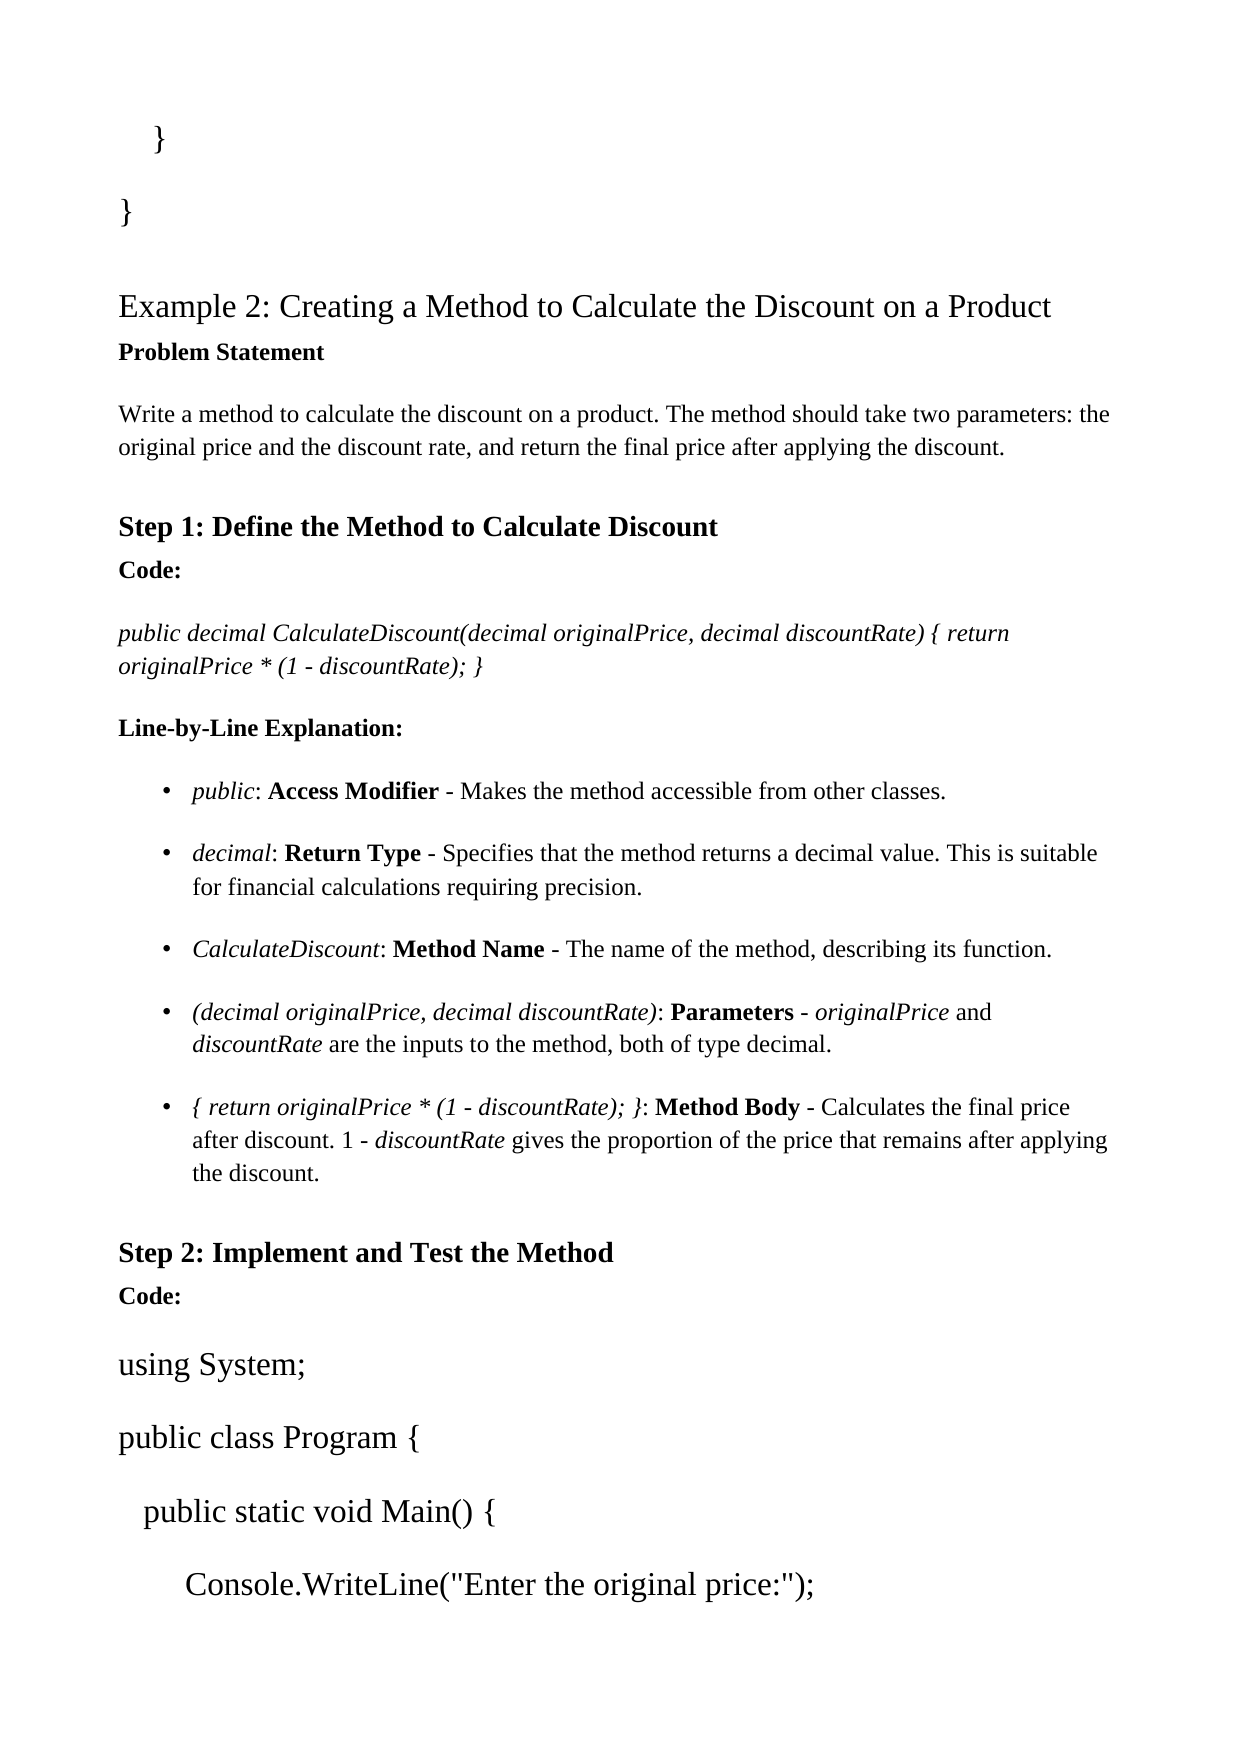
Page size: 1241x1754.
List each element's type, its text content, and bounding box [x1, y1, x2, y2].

list { return originalPrice * (1 - discountRate); }: Method Body - Calculates the final price after discount. 1 - discountRate gives the proportion of the price that remains after applying the discount. [162, 1092, 1122, 1187]
text Code: [118, 556, 1122, 584]
text } [118, 118, 1122, 156]
text } [118, 192, 1122, 230]
text Write a method to calculate the discount on a product. The method should take two parameters: the original price and the discount rate, and return the final price after applying the discount. [118, 399, 1122, 461]
subtitle Step 2: Implement and Test the Method [118, 1235, 1122, 1269]
list decimal: Return Type - Specifies that the method returns a decimal value. This is suitable for financial calculations requiring precision. [162, 838, 1122, 900]
list public: Access Modifier - Makes the method accessible from other classes. [162, 776, 1122, 805]
text Console.WriteLine("Enter the original price:"); [118, 1564, 1122, 1603]
text public static void Main() { [118, 1491, 1122, 1529]
text Line-by-Line Explanation: [118, 713, 1122, 742]
list CalculateDiscount: Method Name - The name of the method, describing its function. [162, 934, 1122, 963]
text Code: [118, 1281, 1122, 1310]
list (decimal originalPrice, decimal discountRate): Parameters - originalPrice and discountRate are the inputs to the method, both of type decimal. [162, 997, 1122, 1058]
text using System; [118, 1344, 1122, 1382]
text Problem Statement [118, 337, 1122, 366]
text public decimal CalculateDiscount(decimal originalPrice, decimal discountRate) { return originalPrice * (1 - discountRate); } [118, 618, 1122, 680]
subtitle Step 1: Define the Method to Calculate Discount [118, 509, 1122, 543]
subtitle Example 2: Creating a Method to Calculate the Discount on a Product [118, 286, 1122, 324]
text public class Program { [118, 1417, 1122, 1456]
